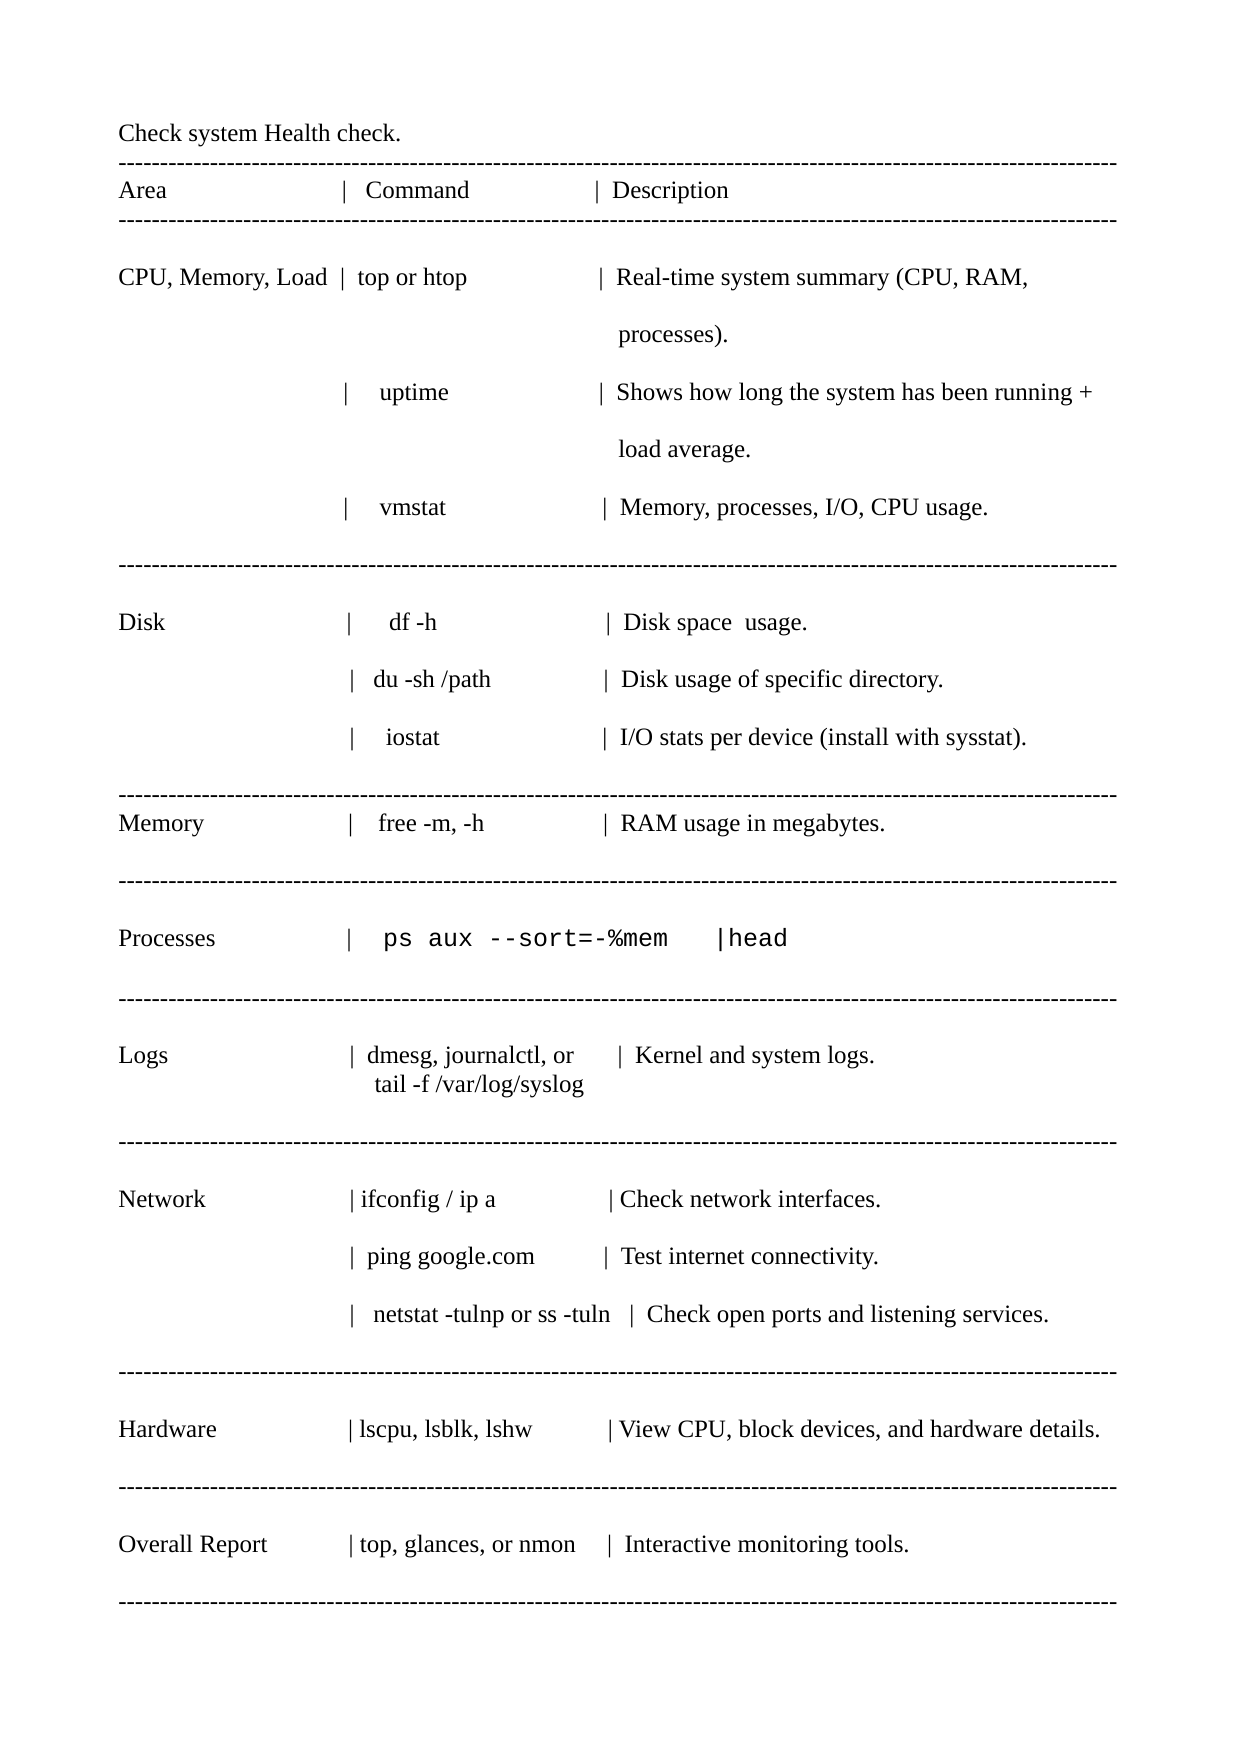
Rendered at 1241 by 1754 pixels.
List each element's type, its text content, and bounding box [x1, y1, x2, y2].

text ------------------------------------------------------------------------------------------------------------------------ [118, 549, 1122, 578]
text ------------------------------------------------------------------------------------------------------------------------ [118, 1126, 1122, 1155]
text ------------------------------------------------------------------------------------------------------------------------ [118, 751, 1122, 808]
text ------------------------------------------------------------------------------------------------------------------------ [118, 983, 1122, 1011]
text Logs | dmesg, journalctl, or | Kernel and system logs. [118, 1040, 1122, 1069]
text Processes | ps aux --sort=-%mem |head [118, 923, 1122, 954]
text ------------------------------------------------------------------------------------------------------------------------ [118, 866, 1122, 894]
text | netstat -tulnp or ss -tuln | Check open ports and listening services. [118, 1299, 1122, 1328]
text Disk | df -h | Disk space usage. [118, 607, 1122, 636]
text CPU, Memory, Load | top or htop | Real-time system summary (CPU, RAM, [118, 262, 1122, 291]
text ------------------------------------------------------------------------------------------------------------------------ [118, 1586, 1122, 1615]
text | ping google.com | Test internet connectivity. [118, 1241, 1122, 1270]
text ------------------------------------------------------------------------------------------------------------------------ [118, 147, 1122, 176]
text Overall Report | top, glances, or nmon | Interactive monitoring tools. [118, 1529, 1122, 1558]
text | vmstat | Memory, processes, I/O, CPU usage. [118, 492, 1122, 521]
text | du -sh /path | Disk usage of specific directory. [118, 664, 1122, 693]
text | uptime | Shows how long the system has been running + [118, 377, 1122, 406]
text Network | ifconfig / ip a | Check network interfaces. [118, 1184, 1122, 1213]
text ------------------------------------------------------------------------------------------------------------------------ [118, 1471, 1122, 1500]
text | iostat | I/O stats per device (install with sysstat). [118, 722, 1122, 751]
text load average. [118, 434, 1122, 463]
text ------------------------------------------------------------------------------------------------------------------------ [118, 1356, 1122, 1385]
text Check system Health check. [118, 118, 1122, 147]
text Area | Command | Description ------------------------------------------------------------------------------------------------------------------------ [118, 176, 1122, 233]
text processes). [118, 319, 1122, 348]
text tail -f /var/log/syslog [118, 1069, 1122, 1098]
text Memory | free -m, -h | RAM usage in megabytes. [118, 808, 1122, 837]
text Hardware | lscpu, lsblk, lshw | View CPU, block devices, and hardware details. [118, 1414, 1122, 1443]
